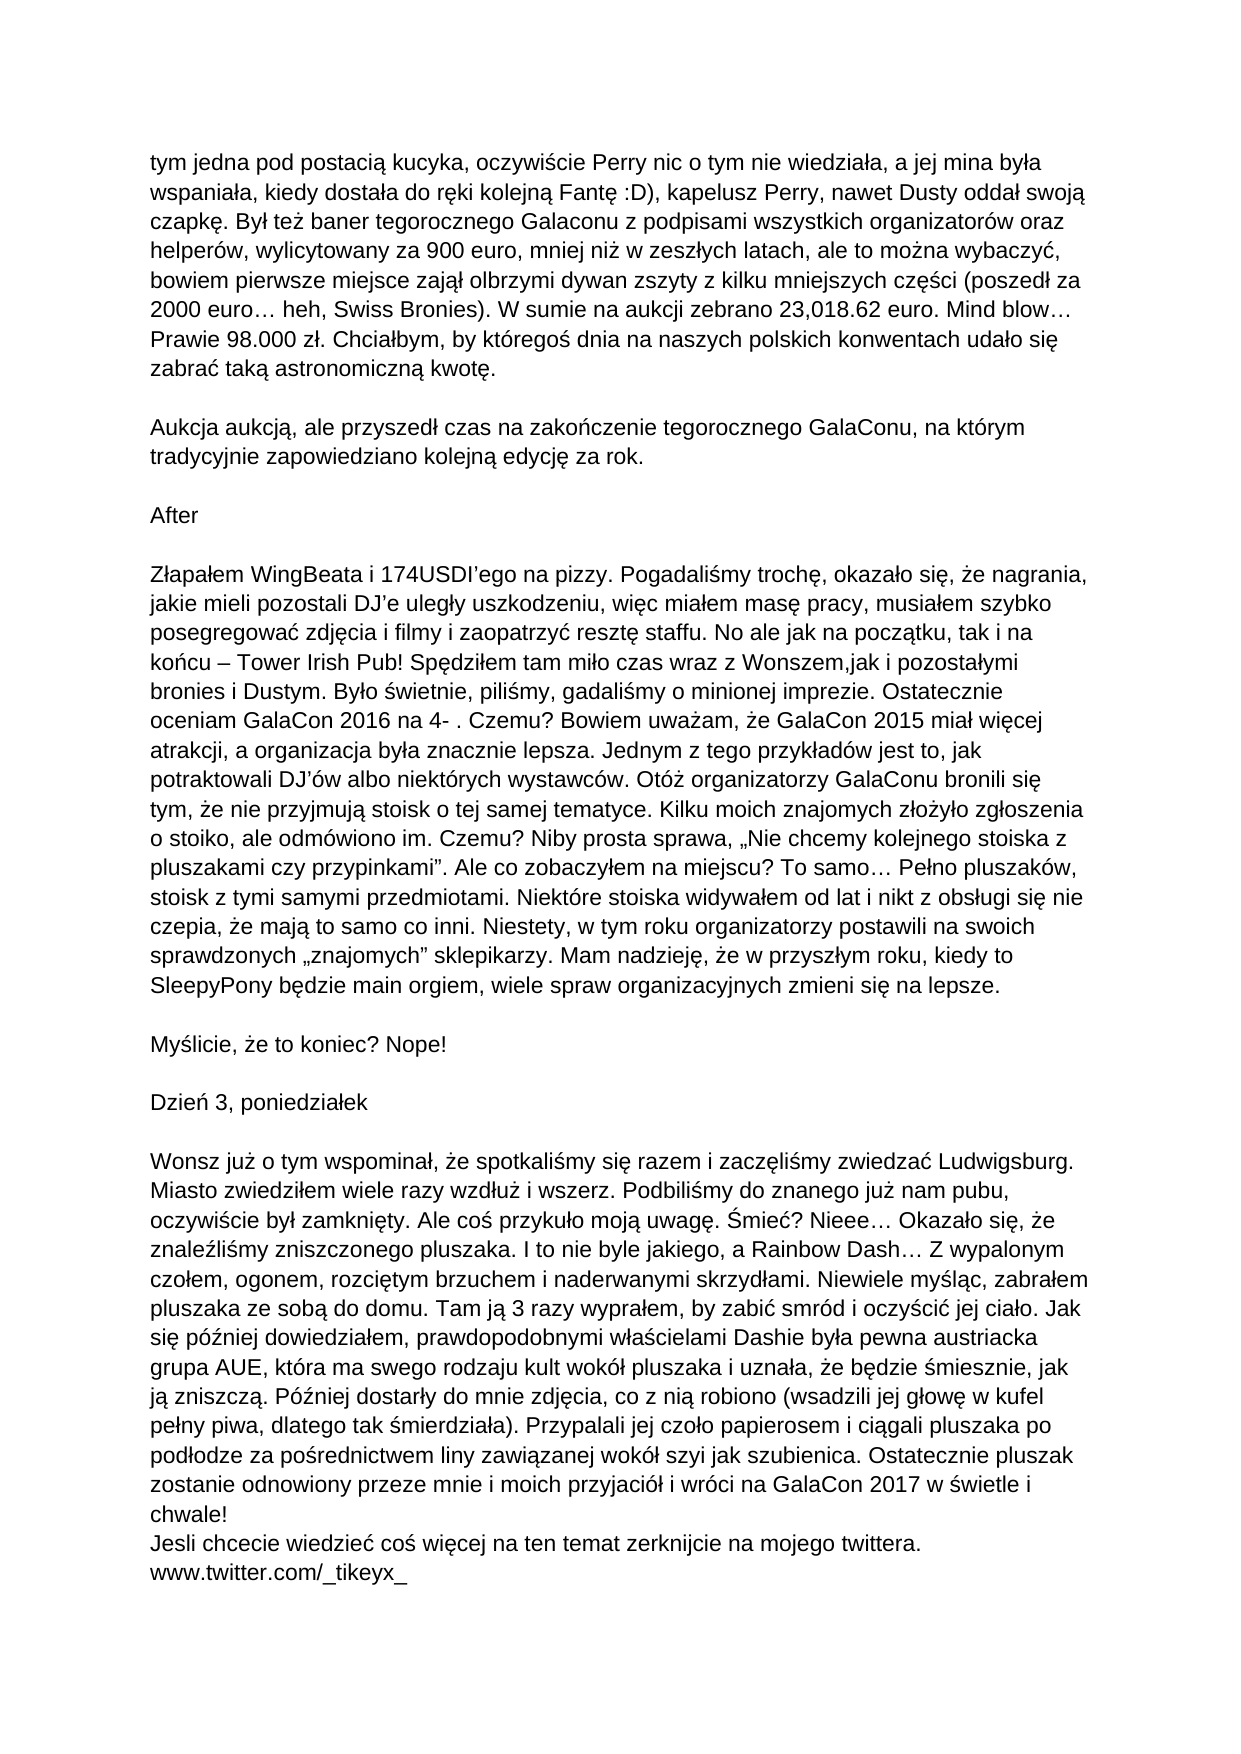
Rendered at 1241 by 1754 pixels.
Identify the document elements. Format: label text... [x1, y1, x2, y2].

text After [150, 502, 1091, 528]
text tym jedna pod postacią kucyka, oczywiście Perry nic o tym nie wiedziała, a jej mina była wspaniała, kiedy dostała do ręki kolejną Fantę :D), kapelusz Perry, nawet Dusty oddał swoją czapkę. Był też baner tegorocznego Galaconu z podpisami wszystkich organizatorów oraz helperów, wylicytowany za 900 euro, mniej niż w zeszłych latach, ale to można wybaczyć, bowiem pierwsze miejsce zajął olbrzymi dywan zszyty z kilku mniejszych części (poszedł za 2000 euro… heh, Swiss Bronies). W sumie na aukcji zebrano 23,018.62 euro. Mind blow… Prawie 98.000 zł. Chciałbym, by któregoś dnia na naszych polskich konwentach udało się zabrać taką astronomiczną kwotę. [150, 150, 1091, 381]
text Dzień 3, poniedziałek [150, 1090, 1091, 1116]
text Aukcja aukcją, ale przyszedł czas na zakończenie tegorocznego GalaConu, na którym tradycyjnie zapowiedziano kolejną edycję za rok. [150, 414, 1091, 469]
text Wonsz już o tym wspominał, że spotkaliśmy się razem i zaczęliśmy zwiedzać Ludwigsburg. Miasto zwiedziłem wiele razy wzdłuż i wszerz. Podbiliśmy do znanego już nam pubu, oczywiście był zamknięty. Ale coś przykuło moją uwagę. Śmieć? Nieee… Okazało się, że znaleźliśmy zniszczonego pluszaka. I to nie byle jakiego, a Rainbow Dash… Z wypalonym czołem, ogonem, rozciętym brzuchem i naderwanymi skrzydłami. Niewiele myśląc, zabrałem pluszaka ze sobą do domu. Tam ją 3 razy wyprałem, by zabić smród i oczyścić jej ciało. Jak się później dowiedziałem, prawdopodobnymi właścielami Dashie była pewna austriacka grupa AUE, która ma swego rodzaju kult wokół pluszaka i uznała, że będzie śmiesznie, jak ją zniszczą. Później dostarły do mnie zdjęcia, co z nią robiono (wsadzili jej głowę w kufel pełny piwa, dlatego tak śmierdziała). Przypalali jej czoło papierosem i ciągali pluszaka po podłodze za pośrednictwem liny zawiązanej wokół szyi jak szubienica. Ostatecznie pluszak zostanie odnowiony przeze mnie i moich przyjaciół i wróci na GalaCon 2017 w świetle i chwale! [150, 1149, 1091, 1527]
text Jesli chcecie wiedzieć coś więcej na ten temat zerknijcie na mojego twittera. www.twitter.com/_tikeyx_ [150, 1531, 1091, 1586]
text Złapałem WingBeata i 174USDI’ego na pizzy. Pogadaliśmy trochę, okazało się, że nagrania, jakie mieli pozostali DJ’e uległy uszkodzeniu, więc miałem masę pracy, musiałem szybko posegregować zdjęcia i filmy i zaopatrzyć resztę staffu. No ale jak na początku, tak i na końcu – Tower Irish Pub! Spędziłem tam miło czas wraz z Wonszem,jak i pozostałymi bronies i Dustym. Było świetnie, piliśmy, gadaliśmy o minionej imprezie. Ostatecznie oceniam GalaCon 2016 na 4- . Czemu? Bowiem uważam, że GalaCon 2015 miał więcej atrakcji, a organizacja była znacznie lepsza. Jednym z tego przykładów jest to, jak potraktowali DJ’ów albo niektórych wystawców. Otóż organizatorzy GalaConu bronili się tym, że nie przyjmują stoisk o tej samej tematyce. Kilku moich znajomych złożyło zgłoszenia o stoiko, ale odmówiono im. Czemu? Niby prosta sprawa, „Nie chcemy kolejnego stoiska z pluszakami czy przypinkami”. Ale co zobaczyłem na miejscu? To samo… Pełno pluszaków, stoisk z tymi samymi przedmiotami. Niektóre stoiska widywałem od lat i nikt z obsługi się nie czepia, że mają to samo co inni. Niestety, w tym roku organizatorzy postawili na swoich sprawdzonych „znajomych” sklepikarzy. Mam nadzieję, że w przyszłym roku, kiedy to SleepyPony będzie main orgiem, wiele spraw organizacyjnych zmieni się na lepsze. [150, 561, 1091, 998]
text Myślicie, że to koniec? Nope! [150, 1031, 1091, 1057]
